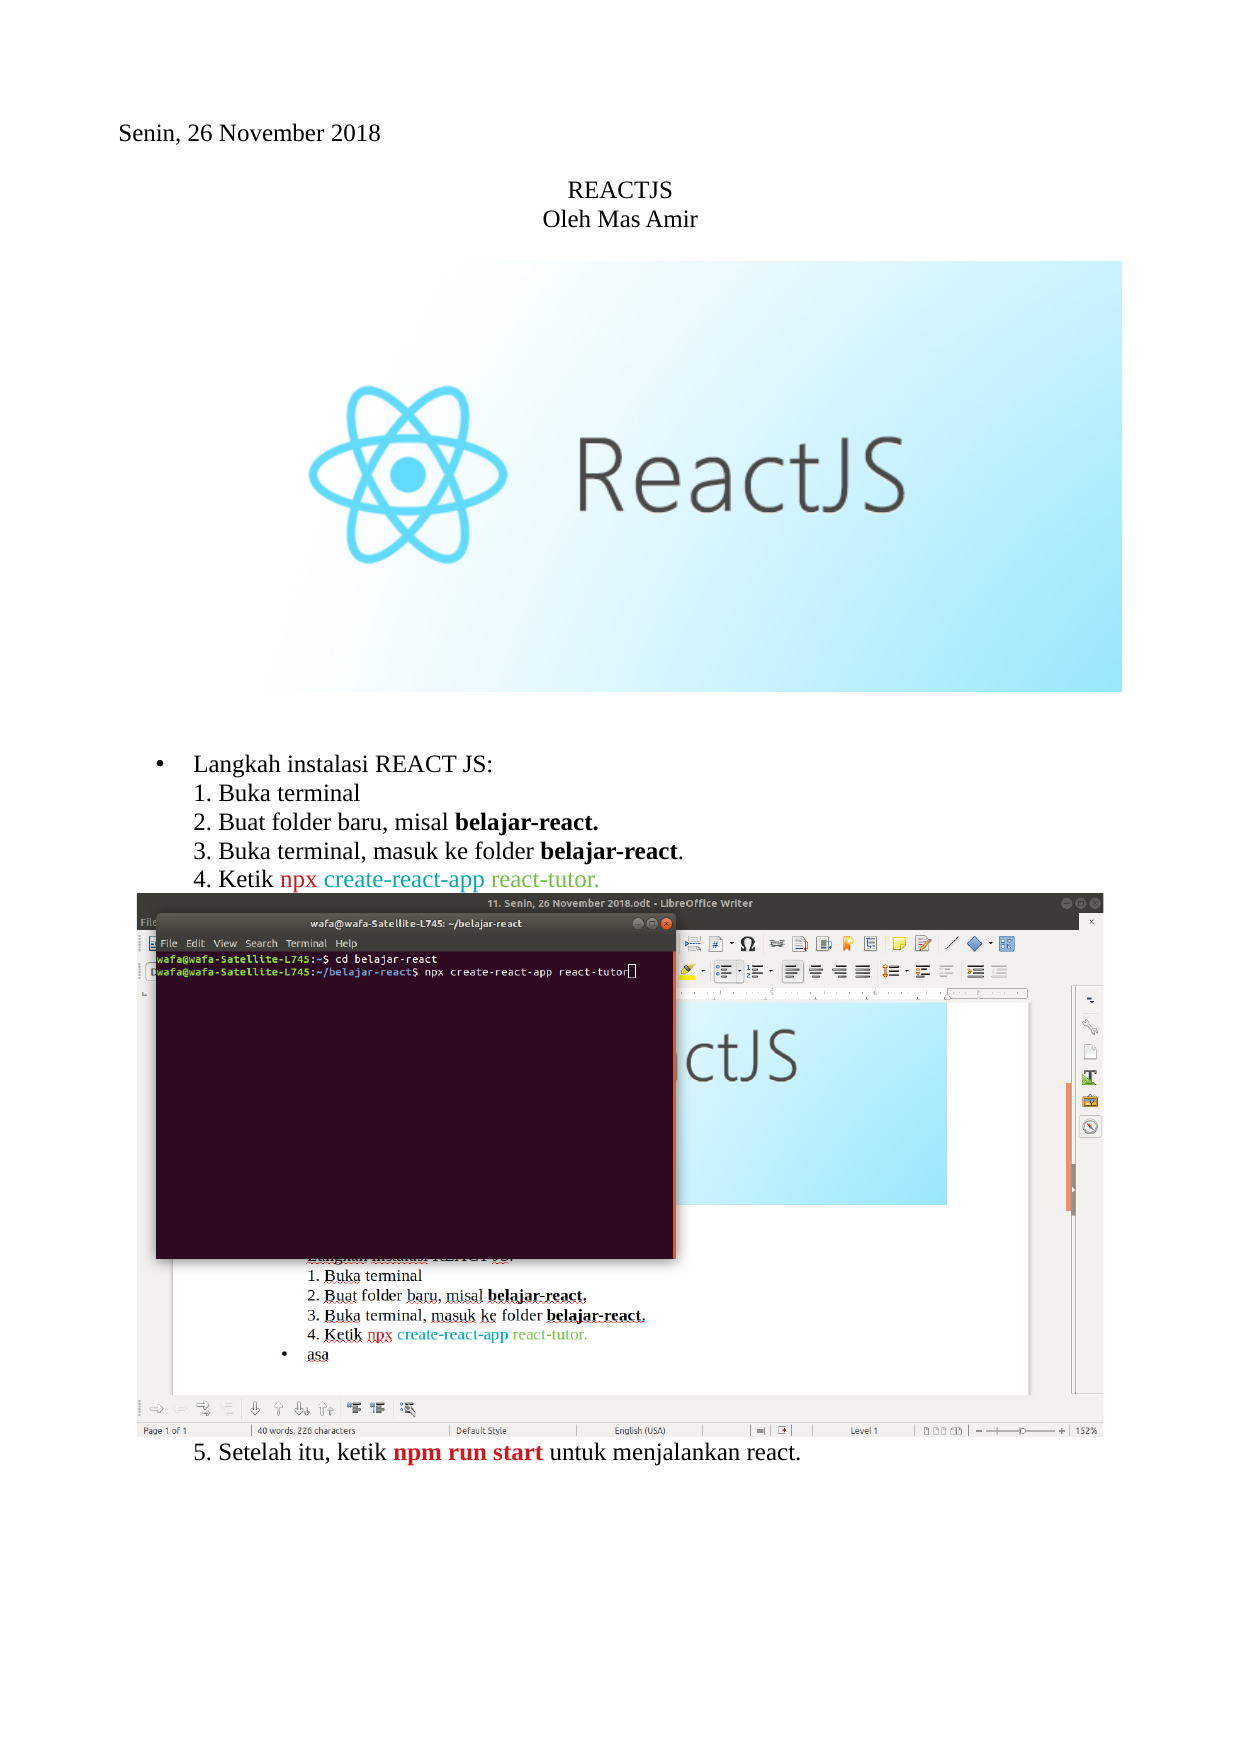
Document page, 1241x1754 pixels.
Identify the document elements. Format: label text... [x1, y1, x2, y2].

picture [118, 261, 1123, 692]
list 3. Buka terminal, masuk ke folder belajar-react. [156, 836, 1122, 864]
list 1. Buka terminal [156, 778, 1122, 807]
text Senin, 26 November 2018 [118, 118, 1122, 147]
text Oleh Mas Amir [118, 204, 1122, 233]
list Langkah instalasi REACT JS: [156, 749, 1122, 778]
picture [136, 893, 1104, 1437]
list 4. Ketik npx create-react-app react-tutor. [156, 864, 1122, 893]
list 5. Setelah itu, ketik npm run start untuk menjalankan react. [156, 1211, 1122, 1465]
text REACTJS [118, 176, 1122, 204]
list 2. Buat folder baru, misal belajar-react. [156, 807, 1122, 836]
